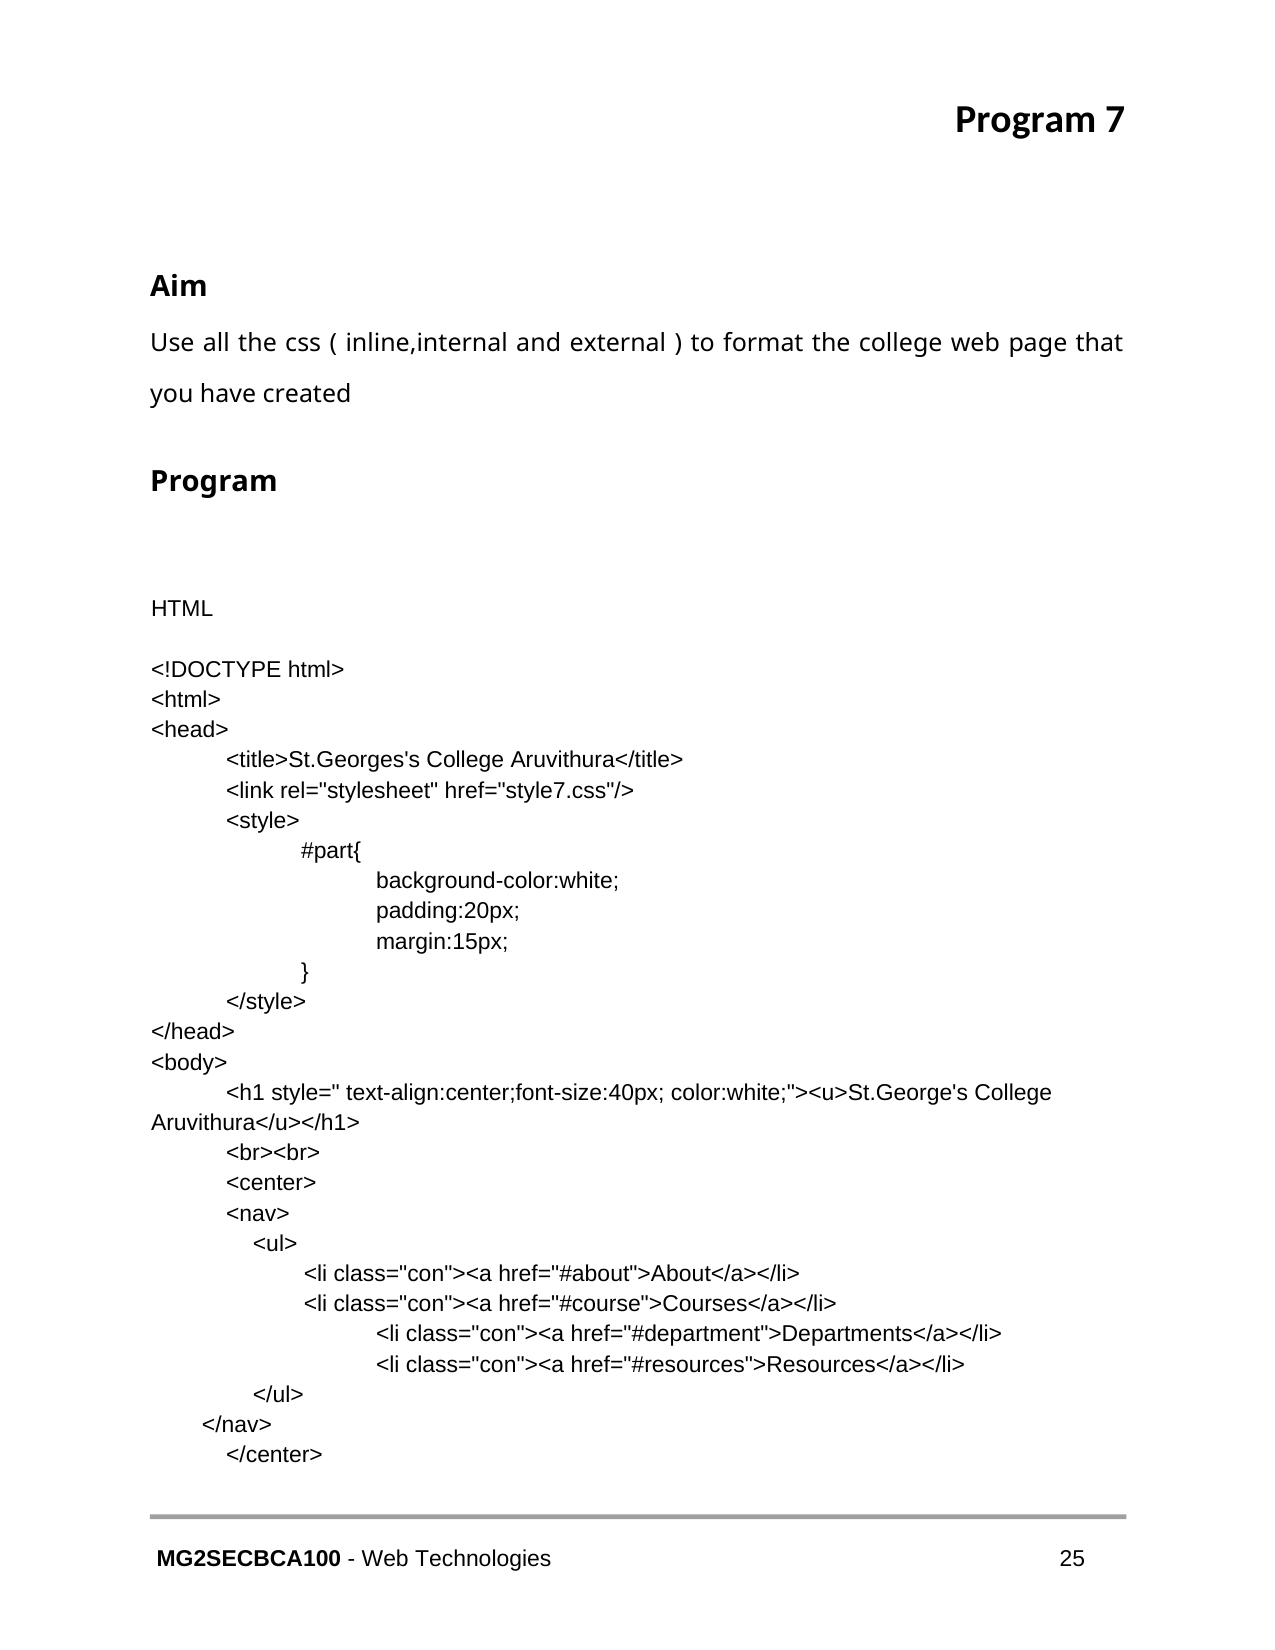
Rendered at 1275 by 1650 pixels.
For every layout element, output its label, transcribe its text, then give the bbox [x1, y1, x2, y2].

text Program [150, 460, 1125, 500]
table_header HTML <!DOCTYPE html> <html> <head> <title>St.Georges's College Aruvithura</title> <link rel="stylesheet" href="style7.css"/> <style> #part{ background-color:white; padding:20px; margin:15px; } </style> </head> <body> <h1 style=" text-align:center;font-size:40px; color:white;"><u>St.George's College Aruvithura</u></h1> <br><br> <center> <nav> <ul> <li class="con"><a href="#about">About</a></li> <li class="con"><a href="#course">Courses</a></li> <li class="con"><a href="#department">Departments</a></li> <li class="con"><a href="#resources">Resources</a></li> </ul> </nav> </center> [140, 565, 1110, 1471]
text Aim [150, 266, 1125, 305]
text Use all the css ( inline,internal and external ) to format the college web page that you have created [150, 325, 1125, 410]
text Program 7 [225, 94, 1125, 143]
